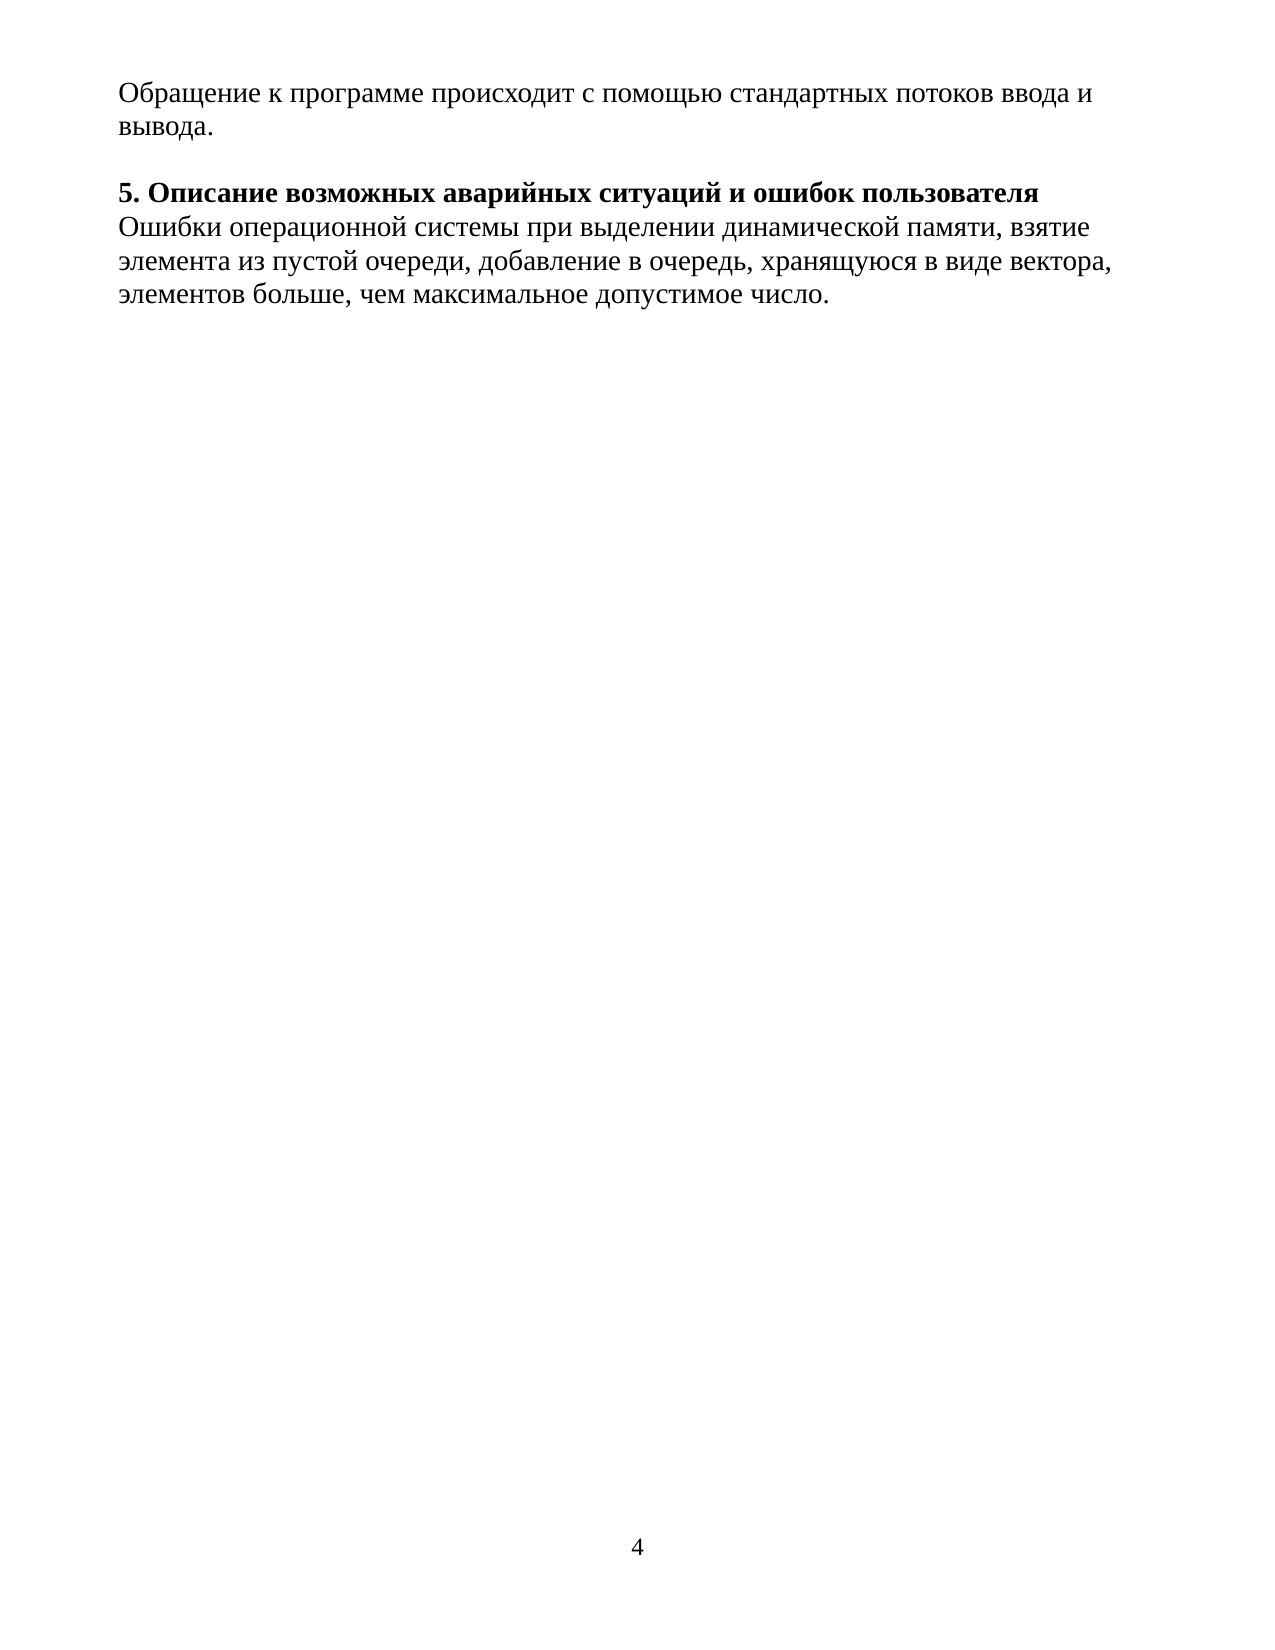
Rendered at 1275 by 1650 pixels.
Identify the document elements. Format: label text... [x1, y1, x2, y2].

text Обращение к программе происходит с помощью стандартных потоков ввода и вывода. [118, 75, 1157, 142]
text Ошибки операционной системы при выделении динамической памяти, взятие элемента из пустой очереди, добавление в очередь, хранящуюся в виде вектора, элементов больше, чем максимальное допустимое число. [118, 209, 1157, 310]
text 5. Описание возможных аварийных ситуаций и ошибок пользователя [118, 176, 1157, 209]
